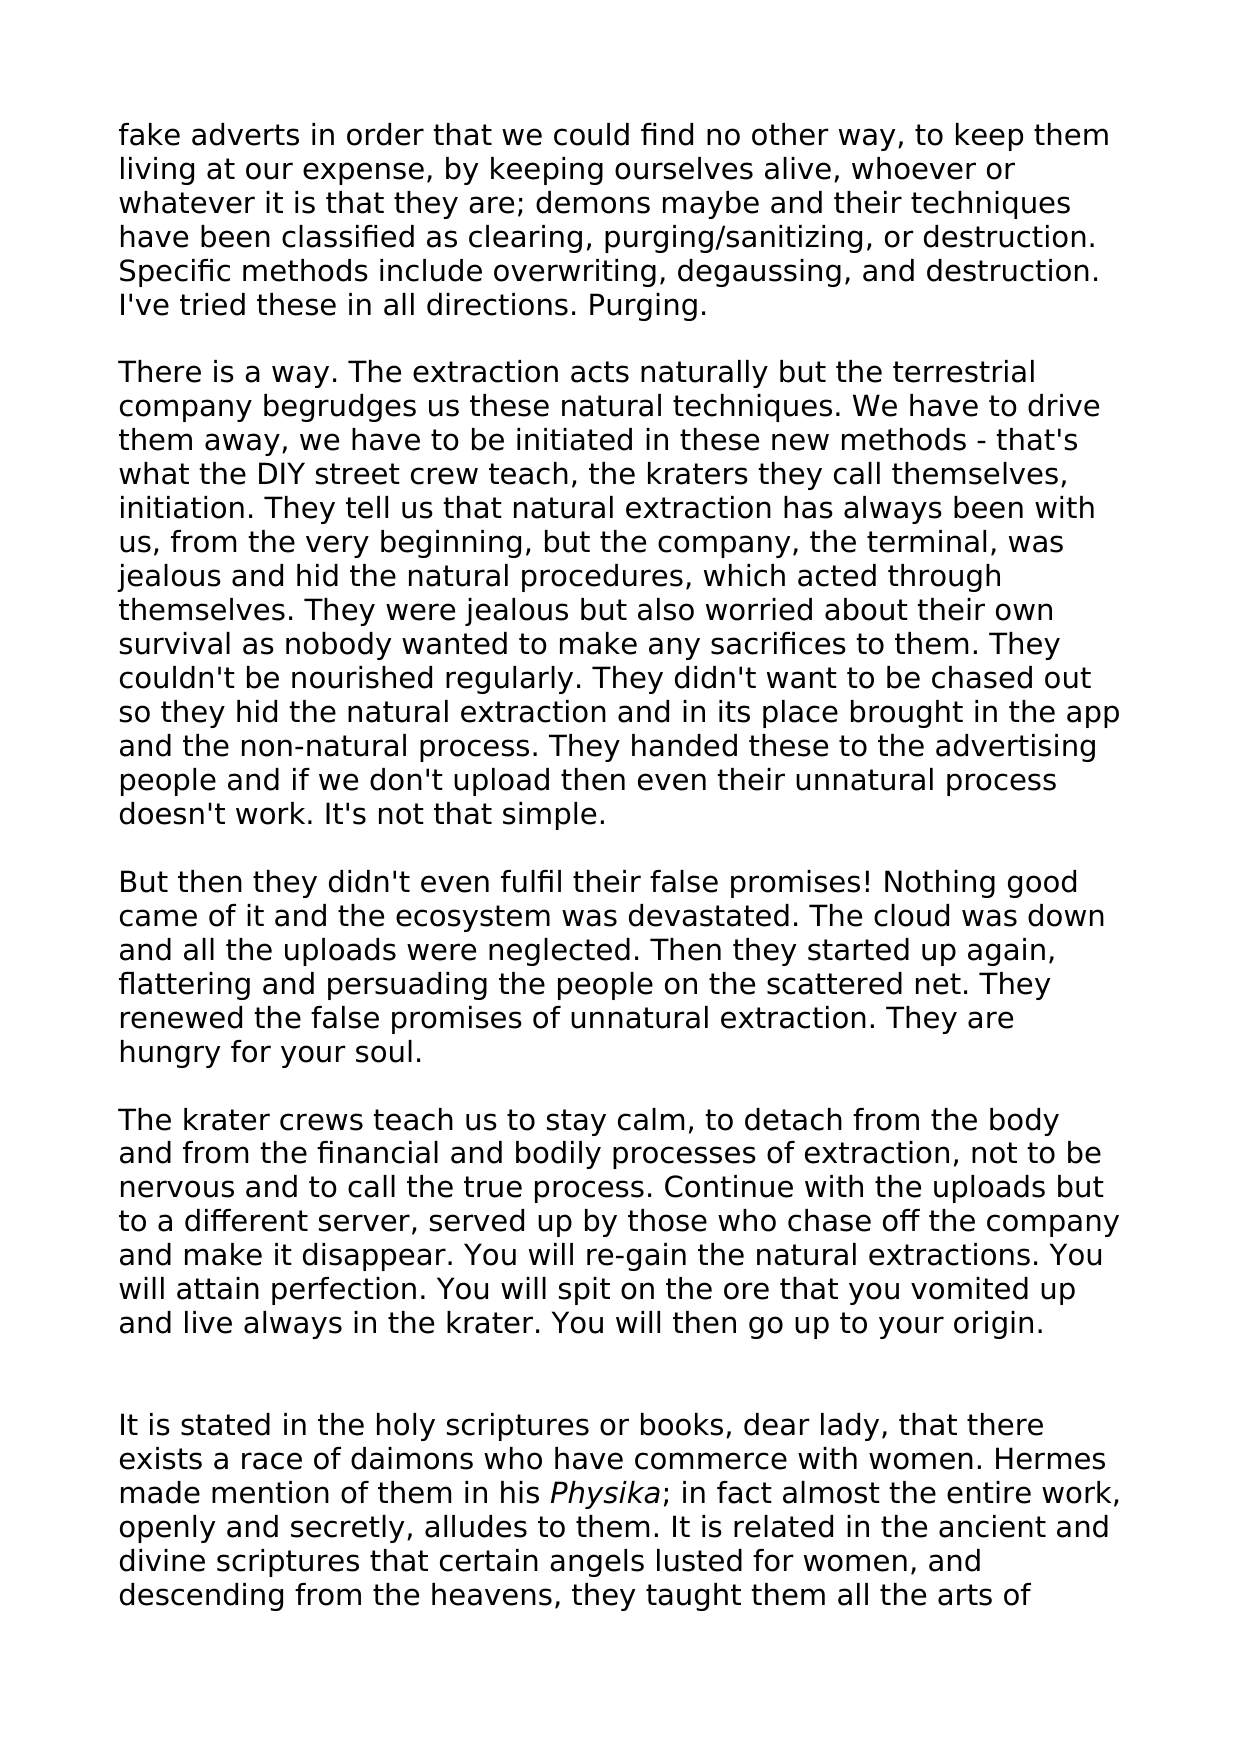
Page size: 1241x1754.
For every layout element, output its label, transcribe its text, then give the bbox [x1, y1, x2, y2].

text But then they didn't even fulfil their false promises! Nothing good came of it and the ecosystem was devastated. The cloud was down and all the uploads were neglected. Then they started up again, flattering and persuading the people on the scattered net. They renewed the false promises of unnatural extraction. They are hungry for your soul. [118, 865, 1122, 1069]
text fake adverts in order that we could find no other way, to keep them living at our expense, by keeping ourselves alive, whoever or whatever it is that they are; demons maybe and their techniques have been classified as clearing, purging/sanitizing, or destruction. Specific methods include overwriting, degaussing, and destruction. I've tried these in all directions. Purging. [118, 118, 1122, 322]
text The krater crews teach us to stay calm, to detach from the body and from the financial and bodily processes of extraction, not to be nervous and to call the true process. Continue with the uploads but to a different server, served up by those who chase off the company and make it disappear. You will re-gain the natural extractions. You will attain perfection. You will spit on the ore that you vomited up and live always in the krater. You will then go up to your origin. [118, 1103, 1122, 1341]
text It is stated in the holy scriptures or books, dear lady, that there exists a race of daimons who have commerce with women. Hermes made mention of them in his Physika; in fact almost the entire work, openly and secretly, alludes to them. It is related in the ancient and divine scriptures that certain angels lusted for women, and descending from the heavens, they taught them all the arts of [118, 1408, 1122, 1612]
text There is a way. The extraction acts naturally but the terrestrial company begrudges us these natural techniques. We have to drive them away, we have to be initiated in these new methods - that's what the DIY street crew teach, the kraters they call themselves, initiation. They tell us that natural extraction has always been with us, from the very beginning, but the company, the terminal, was jealous and hid the natural procedures, which acted through themselves. They were jealous but also worried about their own survival as nobody wanted to make any sacrifices to them. They couldn't be nourished regularly. They didn't want to be chased out so they hid the natural extraction and in its place brought in the app and the non-natural process. They handed these to the advertising people and if we don't upload then even their unnatural process doesn't work. It's not that simple. [118, 356, 1122, 831]
